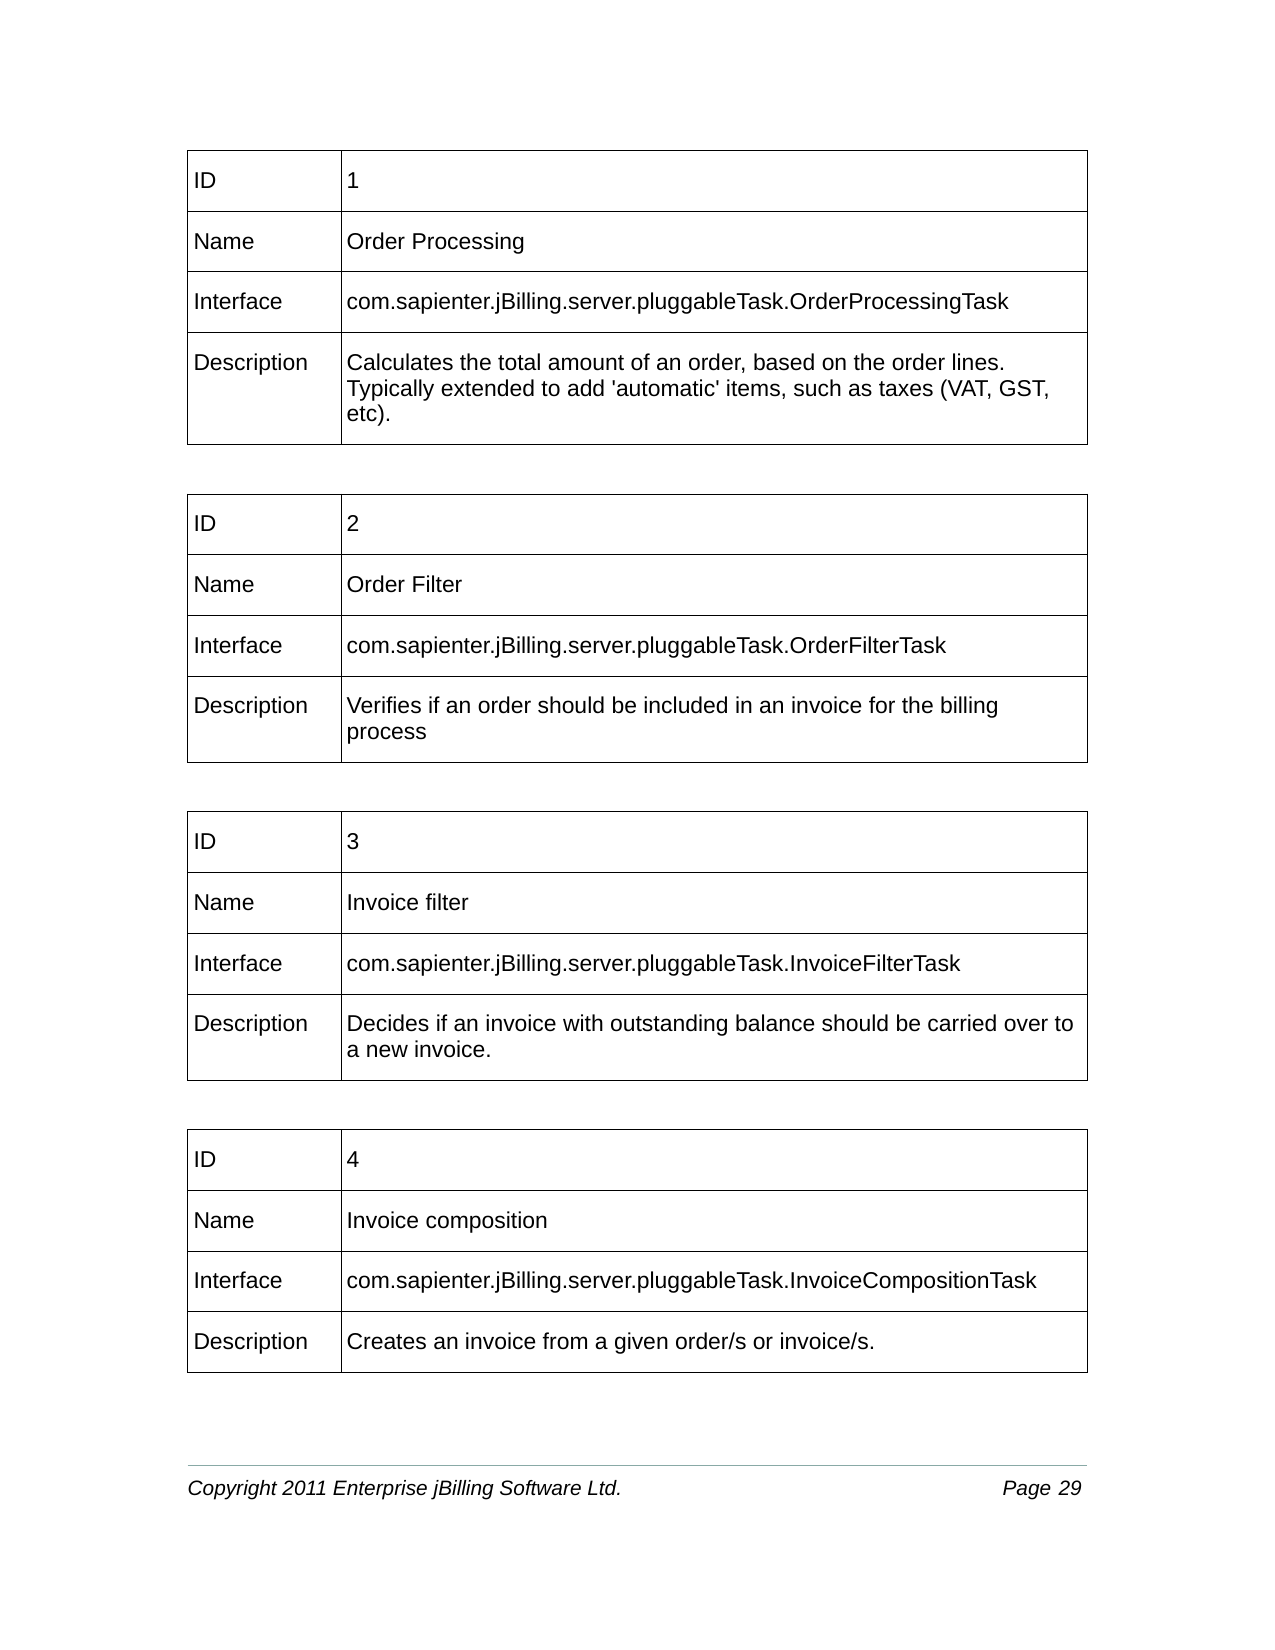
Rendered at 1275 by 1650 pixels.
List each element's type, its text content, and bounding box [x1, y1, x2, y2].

table_cell com.sapienter.jBilling.server.pluggableTask.InvoiceCompositionTask [342, 1252, 1087, 1311]
table_cell Order Processing [342, 212, 1087, 271]
table_header 4 [342, 1130, 1087, 1190]
table_header 3 [342, 812, 1087, 872]
table_cell Interface [188, 616, 341, 676]
table_cell com.sapienter.jBilling.server.pluggableTask.OrderFilterTask [342, 616, 1087, 676]
table_cell com.sapienter.jBilling.server.pluggableTask.OrderProcessingTask [342, 272, 1087, 332]
table_cell Verifies if an order should be included in an invoice for the billing process [342, 677, 1087, 762]
table_cell Description [188, 333, 341, 444]
table_cell Order Filter [342, 555, 1087, 615]
table_cell Description [188, 677, 341, 762]
table_header ID [188, 495, 341, 554]
table_header 1 [342, 151, 1087, 211]
table_header 2 [342, 495, 1087, 554]
table_cell Name [188, 873, 341, 933]
table_cell Description [188, 1312, 341, 1372]
table_header ID [188, 812, 341, 872]
table_cell Invoice filter [342, 873, 1087, 933]
table_cell Decides if an invoice with outstanding balance should be carried over to a new invoice. [342, 995, 1087, 1080]
table_cell Name [188, 212, 341, 271]
table_cell Interface [188, 934, 341, 993]
table_cell Name [188, 555, 341, 615]
table_cell Creates an invoice from a given order/s or invoice/s. [342, 1312, 1087, 1372]
table_cell Description [188, 995, 341, 1080]
table_cell Name [188, 1191, 341, 1251]
table_header ID [188, 1130, 341, 1190]
table_cell com.sapienter.jBilling.server.pluggableTask.InvoiceFilterTask [342, 934, 1087, 993]
table_cell Calculates the total amount of an order, based on the order lines. Typically extended to add 'automatic' items, such as taxes (VAT, GST, etc). [342, 333, 1087, 444]
table_cell Interface [188, 1252, 341, 1311]
table_cell Invoice composition [342, 1191, 1087, 1251]
table_header ID [188, 151, 341, 211]
table_cell Interface [188, 272, 341, 332]
